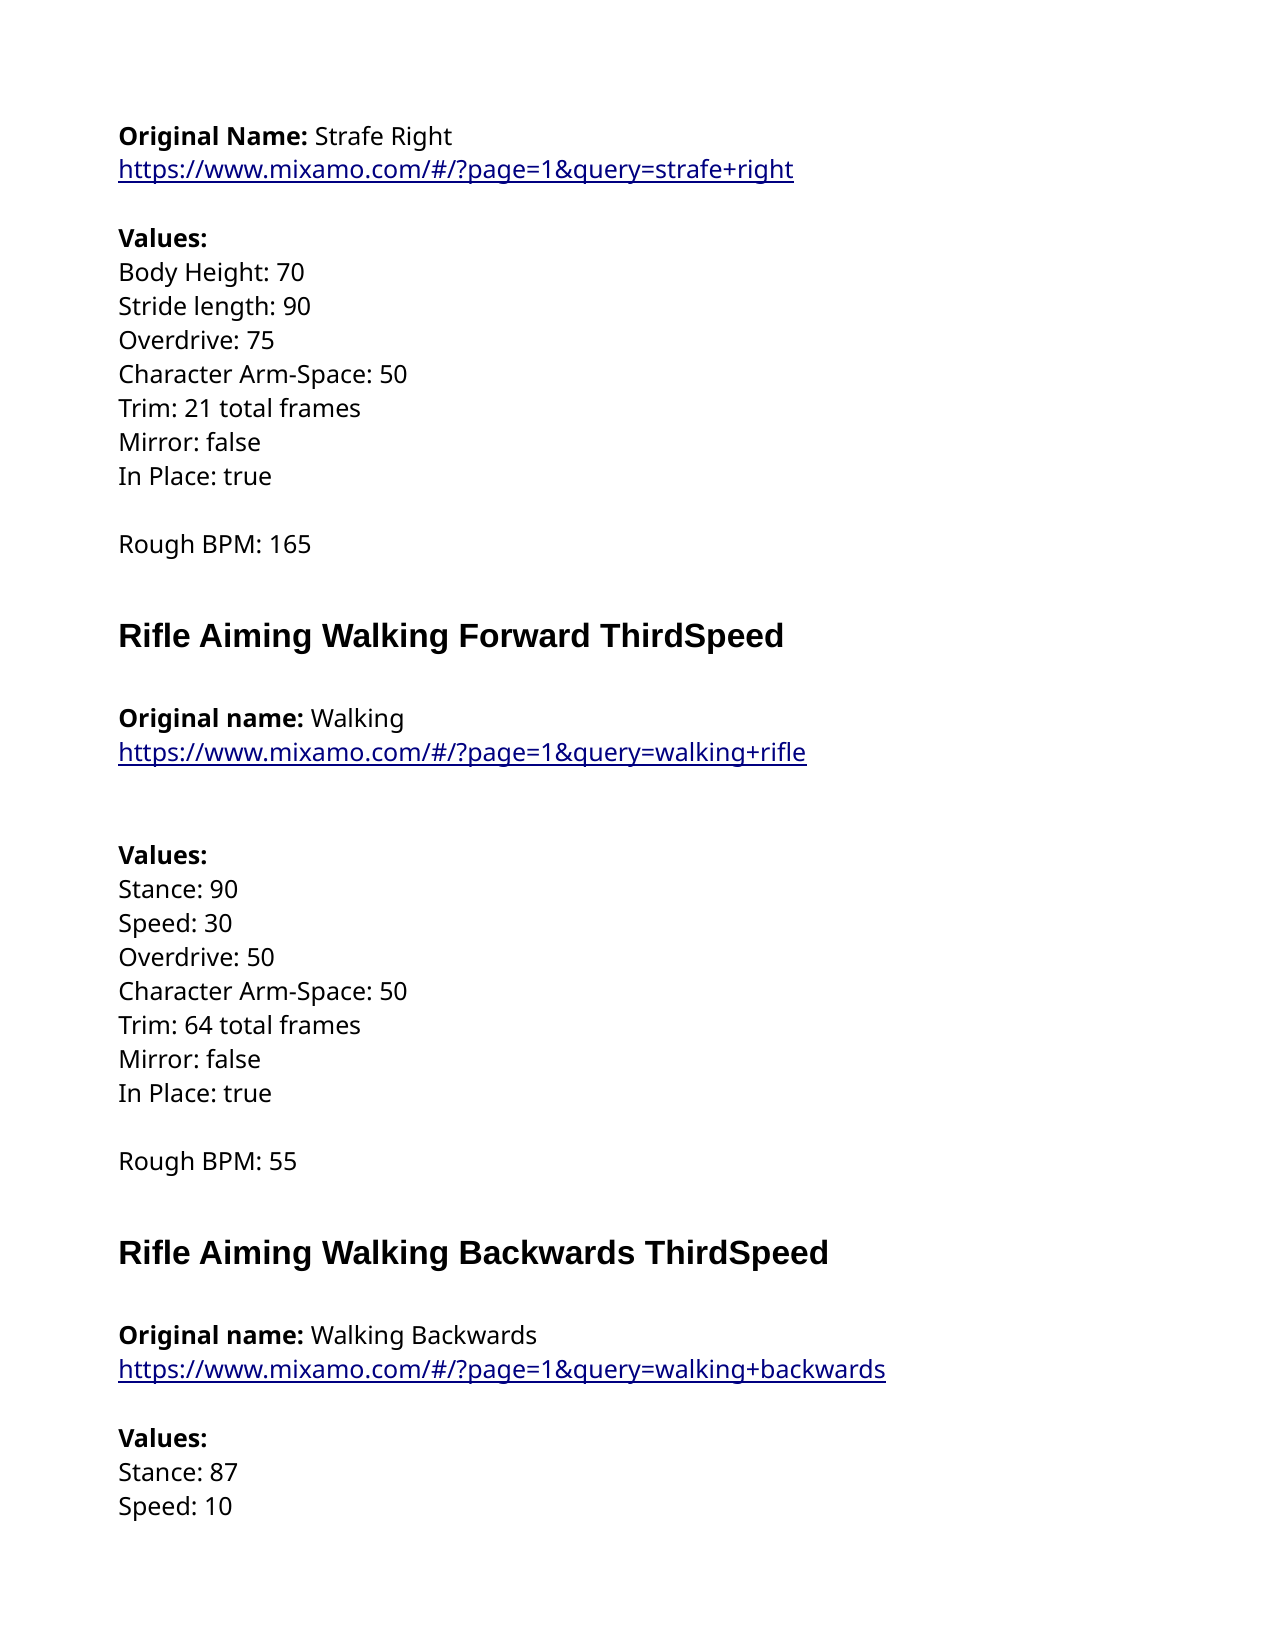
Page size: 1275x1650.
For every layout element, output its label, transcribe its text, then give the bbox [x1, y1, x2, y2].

text https://www.mixamo.com/#/?page=1&query=walking+rifle [118, 735, 1157, 769]
text Overdrive: 75 [118, 322, 1157, 357]
text Values: [118, 837, 1157, 871]
text Character Arm-Space: 50 [118, 973, 1157, 1008]
text Rough BPM: 55 [118, 1144, 1157, 1178]
text Trim: 64 total frames [118, 1008, 1157, 1042]
text In Place: true [118, 459, 1157, 493]
text Original name: Walking Backwards [118, 1318, 1157, 1352]
text Stance: 87 [118, 1454, 1157, 1488]
text Overdrive: 50 [118, 939, 1157, 973]
text https://www.mixamo.com/#/?page=1&query=strafe+right [118, 152, 1157, 186]
text Mirror: false [118, 1042, 1157, 1076]
text Body Height: 70 [118, 254, 1157, 288]
text Original Name: Strafe Right [118, 118, 1157, 152]
text Original name: Walking [118, 701, 1157, 735]
text Stride length: 90 [118, 288, 1157, 322]
text Values: [118, 220, 1157, 254]
subtitle Rifle Aiming Walking Forward ThirdSpeed [118, 616, 1157, 654]
text In Place: true [118, 1076, 1157, 1110]
text Values: [118, 1420, 1157, 1454]
text https://www.mixamo.com/#/?page=1&query=walking+backwards [118, 1352, 1157, 1386]
text Trim: 21 total frames [118, 391, 1157, 425]
text Speed: 10 [118, 1488, 1157, 1522]
text Mirror: false [118, 425, 1157, 459]
text Character Arm-Space: 50 [118, 357, 1157, 391]
subtitle Rifle Aiming Walking Backwards ThirdSpeed [118, 1233, 1157, 1271]
text Speed: 30 [118, 905, 1157, 939]
text Stance: 90 [118, 871, 1157, 905]
text Rough BPM: 165 [118, 527, 1157, 561]
